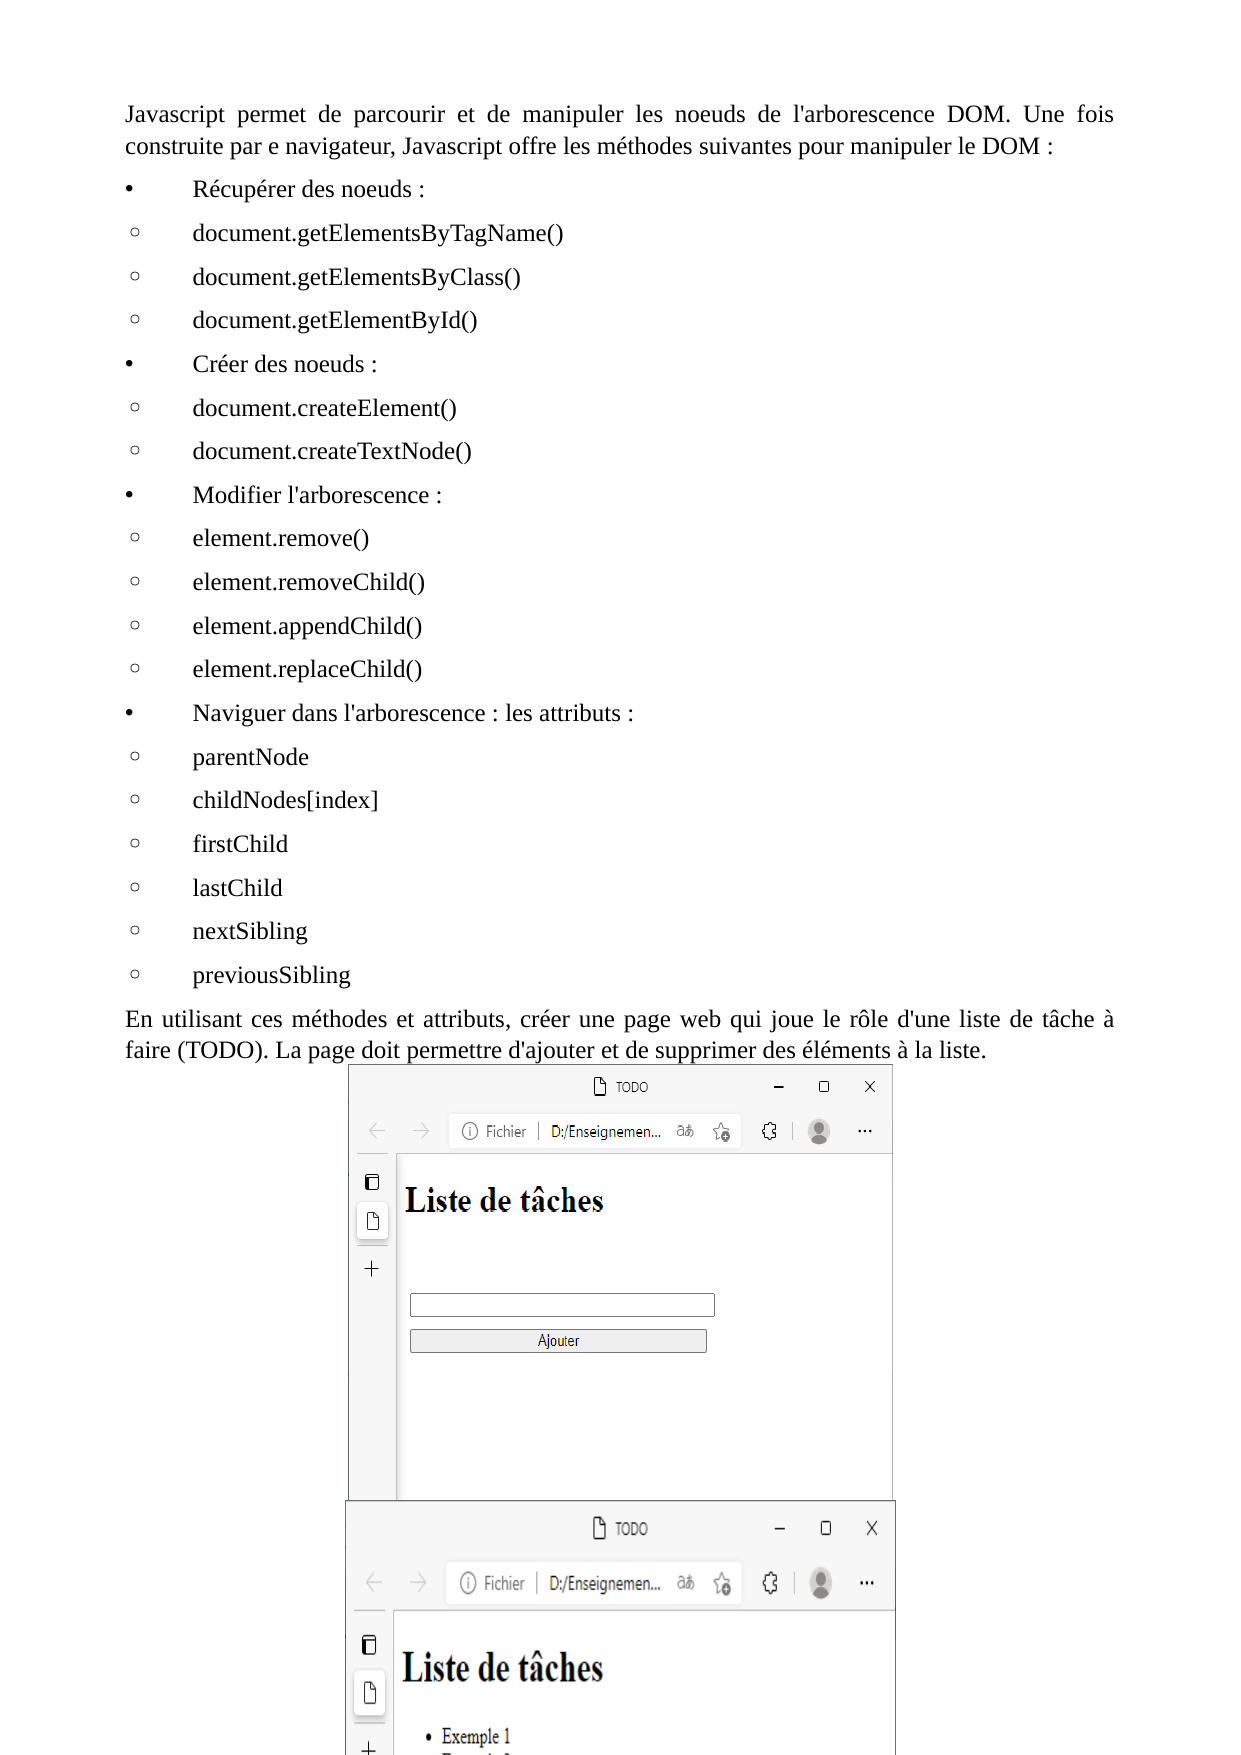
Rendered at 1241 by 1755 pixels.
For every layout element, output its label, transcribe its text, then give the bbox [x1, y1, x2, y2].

list previousSibling [119, 955, 1122, 989]
list Récupérer des noeuds : [119, 169, 1122, 203]
list nextSibling [119, 911, 1122, 945]
list parentNode [119, 737, 1122, 771]
text Javascript permet de parcourir et de manipuler les noeuds de l'arborescence DOM. Une fois construite par e navigateur, Javascript offre les méthodes suivantes pour manipuler le DOM : [119, 94, 1122, 159]
list document.getElementById() [119, 300, 1122, 334]
list childNodes[index] [119, 780, 1122, 814]
text En utilisant ces méthodes et attributs, créer une page web qui joue le rôle d'une liste de tâche à faire (TODO). La page doit permettre d'ajouter et de supprimer des éléments à la liste. [119, 998, 1122, 1064]
list Modifier l'arborescence : [119, 475, 1122, 509]
list document.getElementsByClass() [119, 256, 1122, 290]
list document.getElementsByTagName() [119, 213, 1122, 247]
list document.createTextNode() [119, 431, 1122, 465]
list element.removeChild() [119, 562, 1122, 596]
list document.createElement() [119, 387, 1122, 421]
list element.appendChild() [119, 606, 1122, 639]
list firstChild [119, 824, 1122, 858]
list Naviguer dans l'arborescence : les attributs : [119, 693, 1122, 727]
list element.remove() [119, 518, 1122, 552]
list lastChild [119, 867, 1122, 901]
picture [345, 1064, 896, 1755]
list Créer des noeuds : [119, 344, 1122, 378]
list element.replaceChild() [119, 649, 1122, 683]
